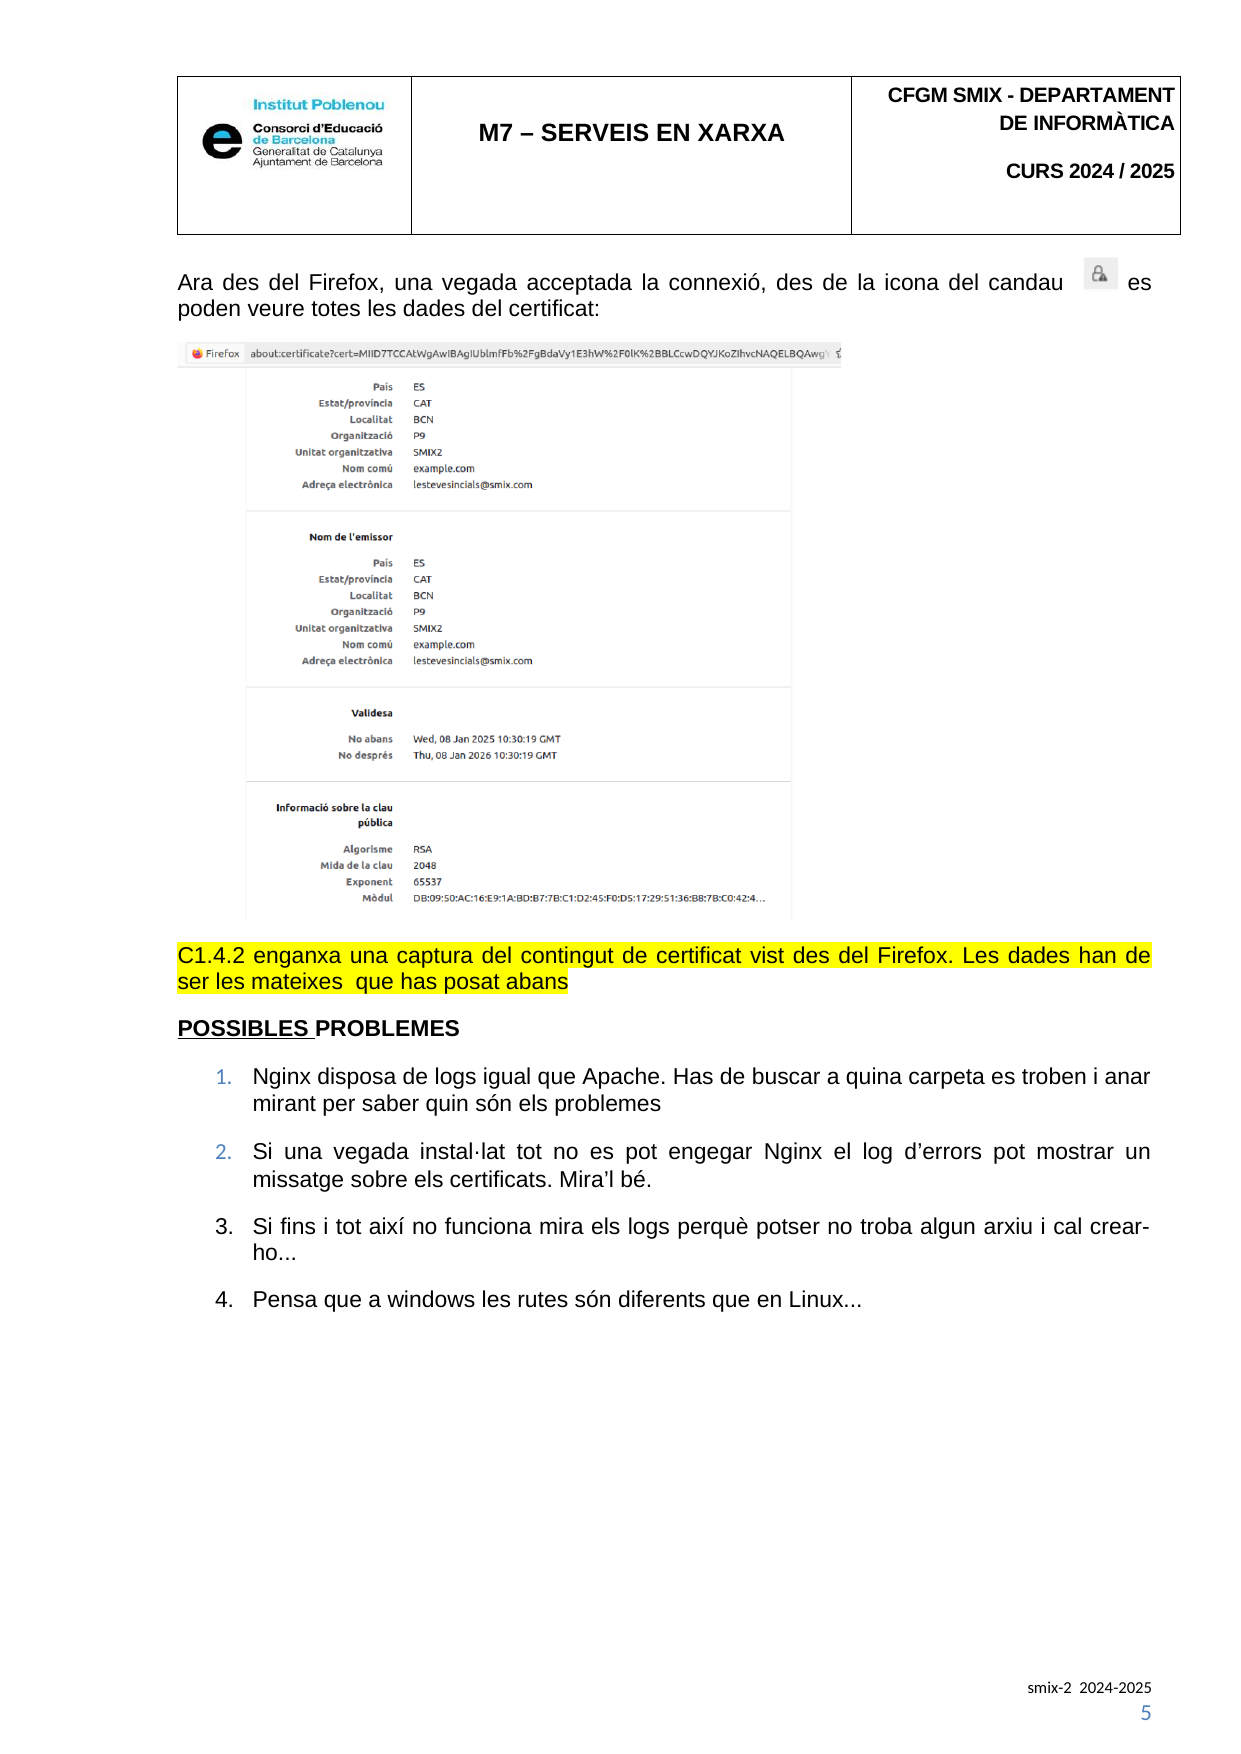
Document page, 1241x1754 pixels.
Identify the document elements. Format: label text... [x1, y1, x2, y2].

list Nginx disposa de logs igual que Apache. Has de buscar a quina carpeta es troben i anar mirant per saber quin són els problemes [215, 1062, 1152, 1117]
list Si fins i tot així no funciona mira els logs perquè potser no troba algun arxiu i cal crear-ho... [215, 1213, 1152, 1265]
picture [199, 92, 390, 173]
picture [1083, 257, 1119, 291]
text Ara des del Firefox, una vegada acceptada la connexió, des de la icona del candau es poden veure totes les dades del certificat: [177, 258, 1152, 321]
text POSSIBLES PROBLEMES [177, 1015, 1152, 1041]
picture [177, 342, 842, 921]
list Si una vegada instal·lat tot no es pot engegar Nginx el log d’errors pot mostrar un missatge sobre els certificats. Mira’l bé. [215, 1137, 1152, 1192]
text C1.4.2 enganxa una captura del contingut de certificat vist des del Firefox. Les dades han de ser les mateixes que has posat abans [177, 942, 1152, 994]
list Pensa que a windows les rutes són diferents que en Linux... [215, 1286, 1152, 1313]
